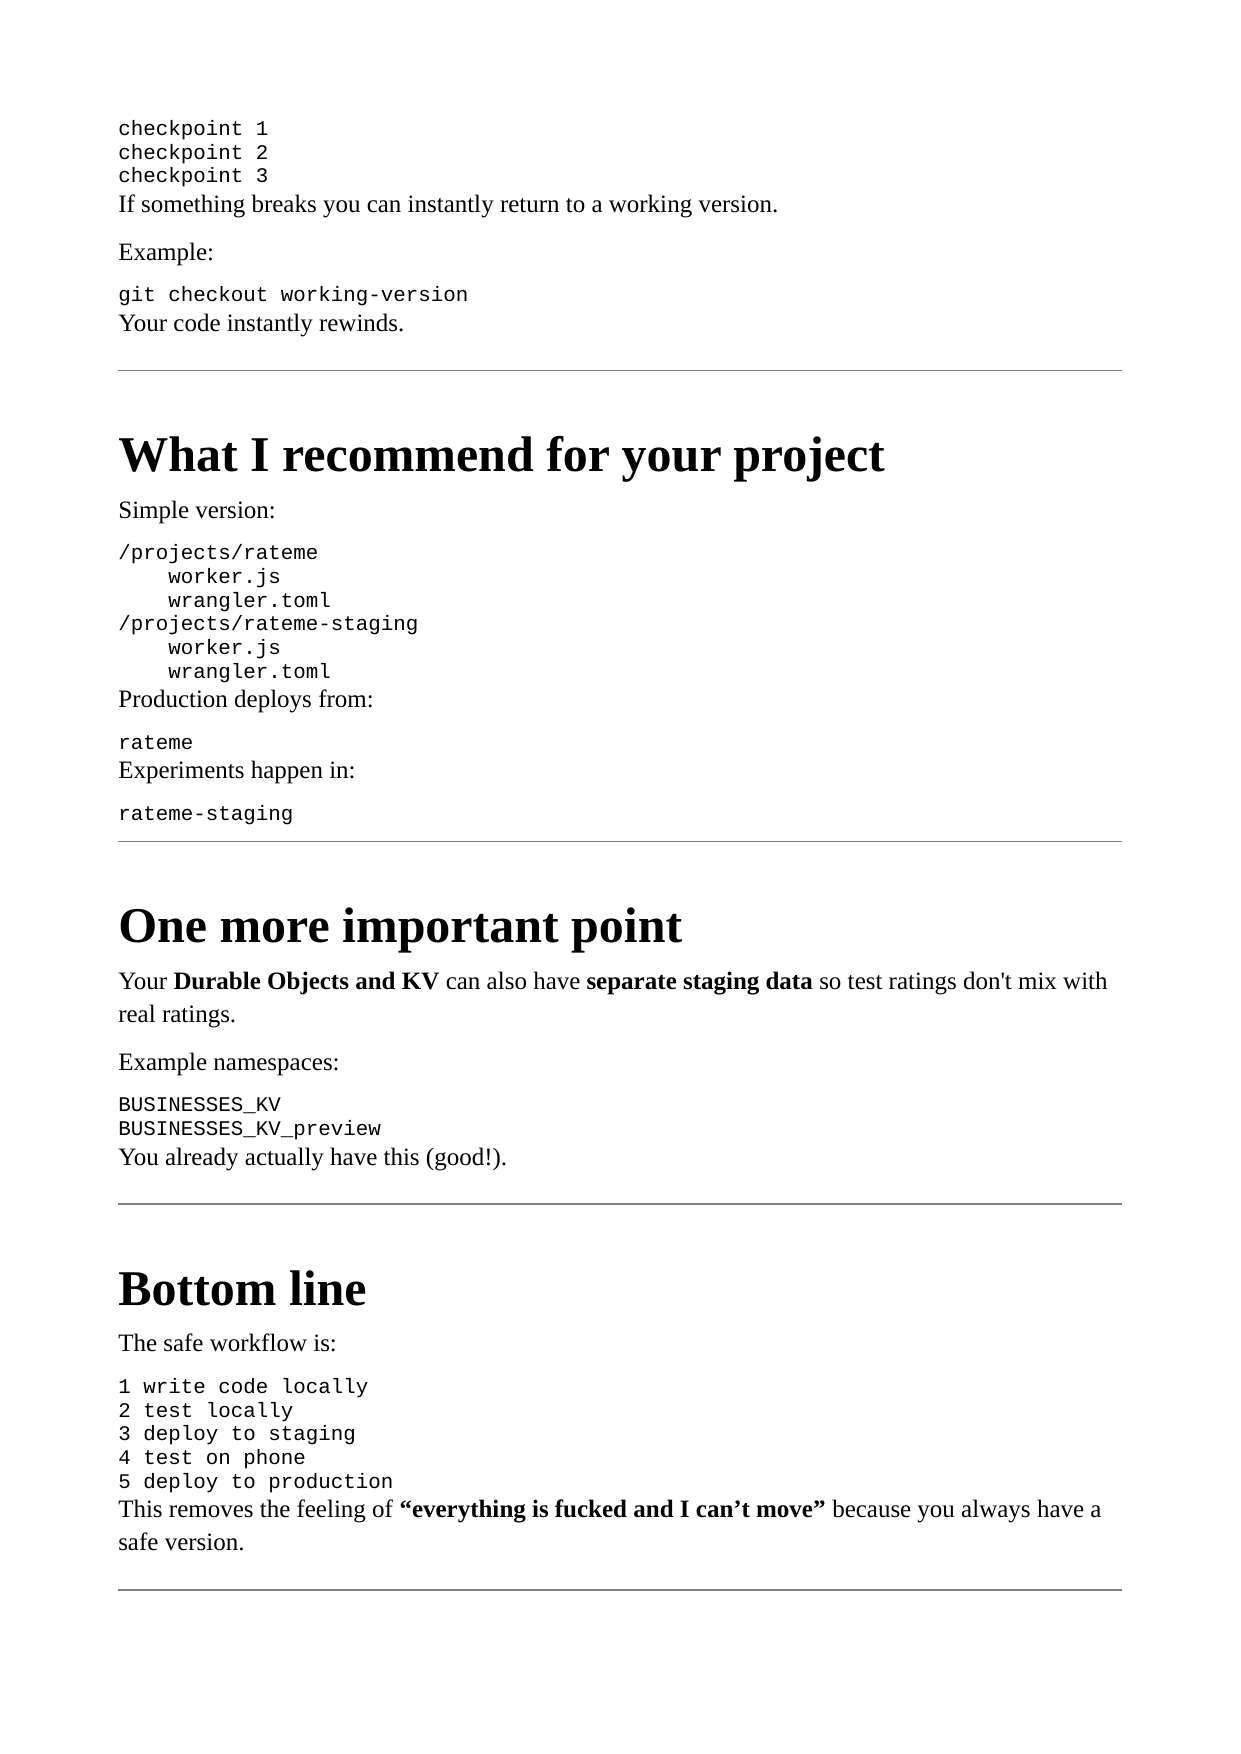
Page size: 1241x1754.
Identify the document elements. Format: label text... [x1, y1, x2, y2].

subtitle One more important point [118, 896, 1122, 953]
text Your Durable Objects and KV can also have separate staging data so test ratings don't mix with real ratings. [118, 966, 1122, 1028]
text 3 deploy to staging [118, 1423, 1122, 1447]
text checkpoint 3 [118, 165, 1122, 189]
text rateme-staging [118, 803, 1122, 827]
text Your code instantly rewinds. [118, 308, 1122, 337]
text /projects/rateme [118, 542, 1122, 566]
text 1 write code locally [118, 1376, 1122, 1400]
text Simple version: [118, 495, 1122, 523]
text checkpoint 2 [118, 142, 1122, 165]
text This removes the feeling of “everything is fucked and I can’t move” because you always have a safe version. [118, 1494, 1122, 1556]
text BUSINESSES_KV_preview [118, 1118, 1122, 1142]
text Experiments happen in: [118, 756, 1122, 784]
subtitle What I recommend for your project [118, 425, 1122, 482]
text wrangler.toml [118, 590, 1122, 613]
text Example: [118, 237, 1122, 265]
text BUSINESSES_KV [118, 1094, 1122, 1118]
subtitle Bottom line [118, 1258, 1122, 1316]
text worker.js [118, 637, 1122, 661]
text 4 test on phone [118, 1447, 1122, 1471]
text You already actually have this (good!). [118, 1142, 1122, 1170]
text /projects/rateme-staging [118, 613, 1122, 637]
text 2 test locally [118, 1400, 1122, 1423]
text If something breaks you can instantly return to a working version. [118, 189, 1122, 218]
text 5 deploy to production [118, 1471, 1122, 1494]
text rateme [118, 732, 1122, 756]
text Production deploys from: [118, 684, 1122, 713]
text wrangler.toml [118, 661, 1122, 684]
text worker.js [118, 566, 1122, 590]
text checkpoint 1 [118, 118, 1122, 142]
text git checkout working-version [118, 284, 1122, 308]
text Example namespaces: [118, 1047, 1122, 1075]
text The safe workflow is: [118, 1328, 1122, 1357]
